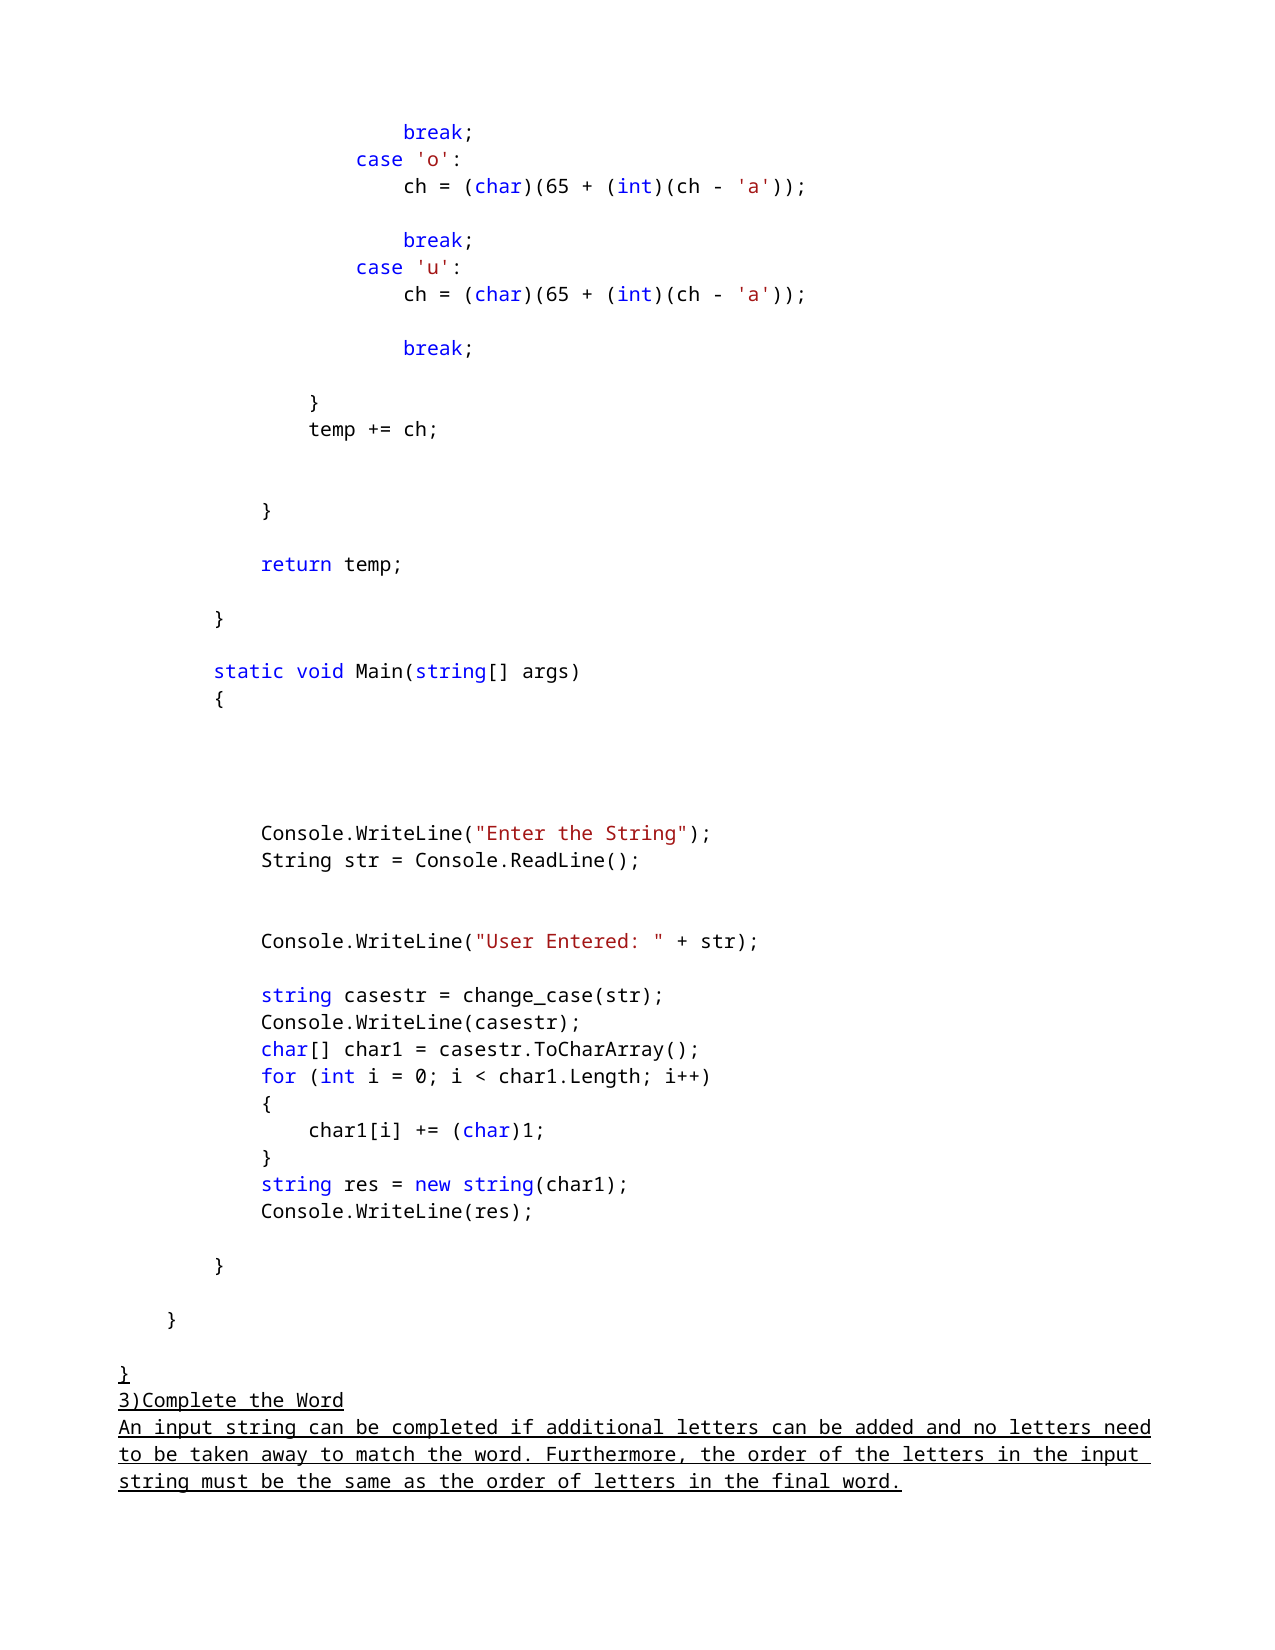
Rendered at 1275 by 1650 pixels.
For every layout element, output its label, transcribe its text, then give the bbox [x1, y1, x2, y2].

text } [118, 1143, 1157, 1170]
text string casestr = change_case(str); [118, 981, 1157, 1008]
text Console.WriteLine("Enter the String"); [118, 819, 1157, 847]
text return temp; [118, 550, 1157, 577]
text char1[i] += (char)1; [118, 1116, 1157, 1143]
text static void Main(string[] args) [118, 658, 1157, 685]
text char[] char1 = casestr.ToCharArray(); [118, 1035, 1157, 1062]
text } [118, 388, 1157, 415]
text Console.WriteLine("User Entered: " + str); [118, 927, 1157, 954]
text { [118, 1089, 1157, 1116]
text break; [118, 334, 1157, 361]
text 3)Complete the Word [118, 1386, 1157, 1413]
text String str = Console.ReadLine(); [118, 847, 1157, 873]
text ch = (char)(65 + (int)(ch - 'a')); [118, 280, 1157, 307]
text Console.WriteLine(casestr); [118, 1008, 1157, 1035]
text break; [118, 226, 1157, 253]
text } [118, 604, 1157, 631]
text temp += ch; [118, 415, 1157, 442]
text string res = new string(char1); [118, 1170, 1157, 1197]
text { [118, 685, 1157, 712]
text Console.WriteLine(res); [118, 1197, 1157, 1224]
text case 'o': [118, 145, 1157, 172]
text } [118, 1305, 1157, 1332]
text An input string can be completed if additional letters can be added and no letters need to be taken away to match the word. Furthermore, the order of the letters in the input string must be the same as the order of letters in the final word. [118, 1413, 1157, 1494]
text } [118, 1251, 1157, 1278]
text } [118, 496, 1157, 523]
text } [118, 1359, 1157, 1386]
text break; [118, 118, 1157, 145]
text case 'u': [118, 253, 1157, 280]
text for (int i = 0; i < char1.Length; i++) [118, 1062, 1157, 1089]
text ch = (char)(65 + (int)(ch - 'a')); [118, 172, 1157, 199]
